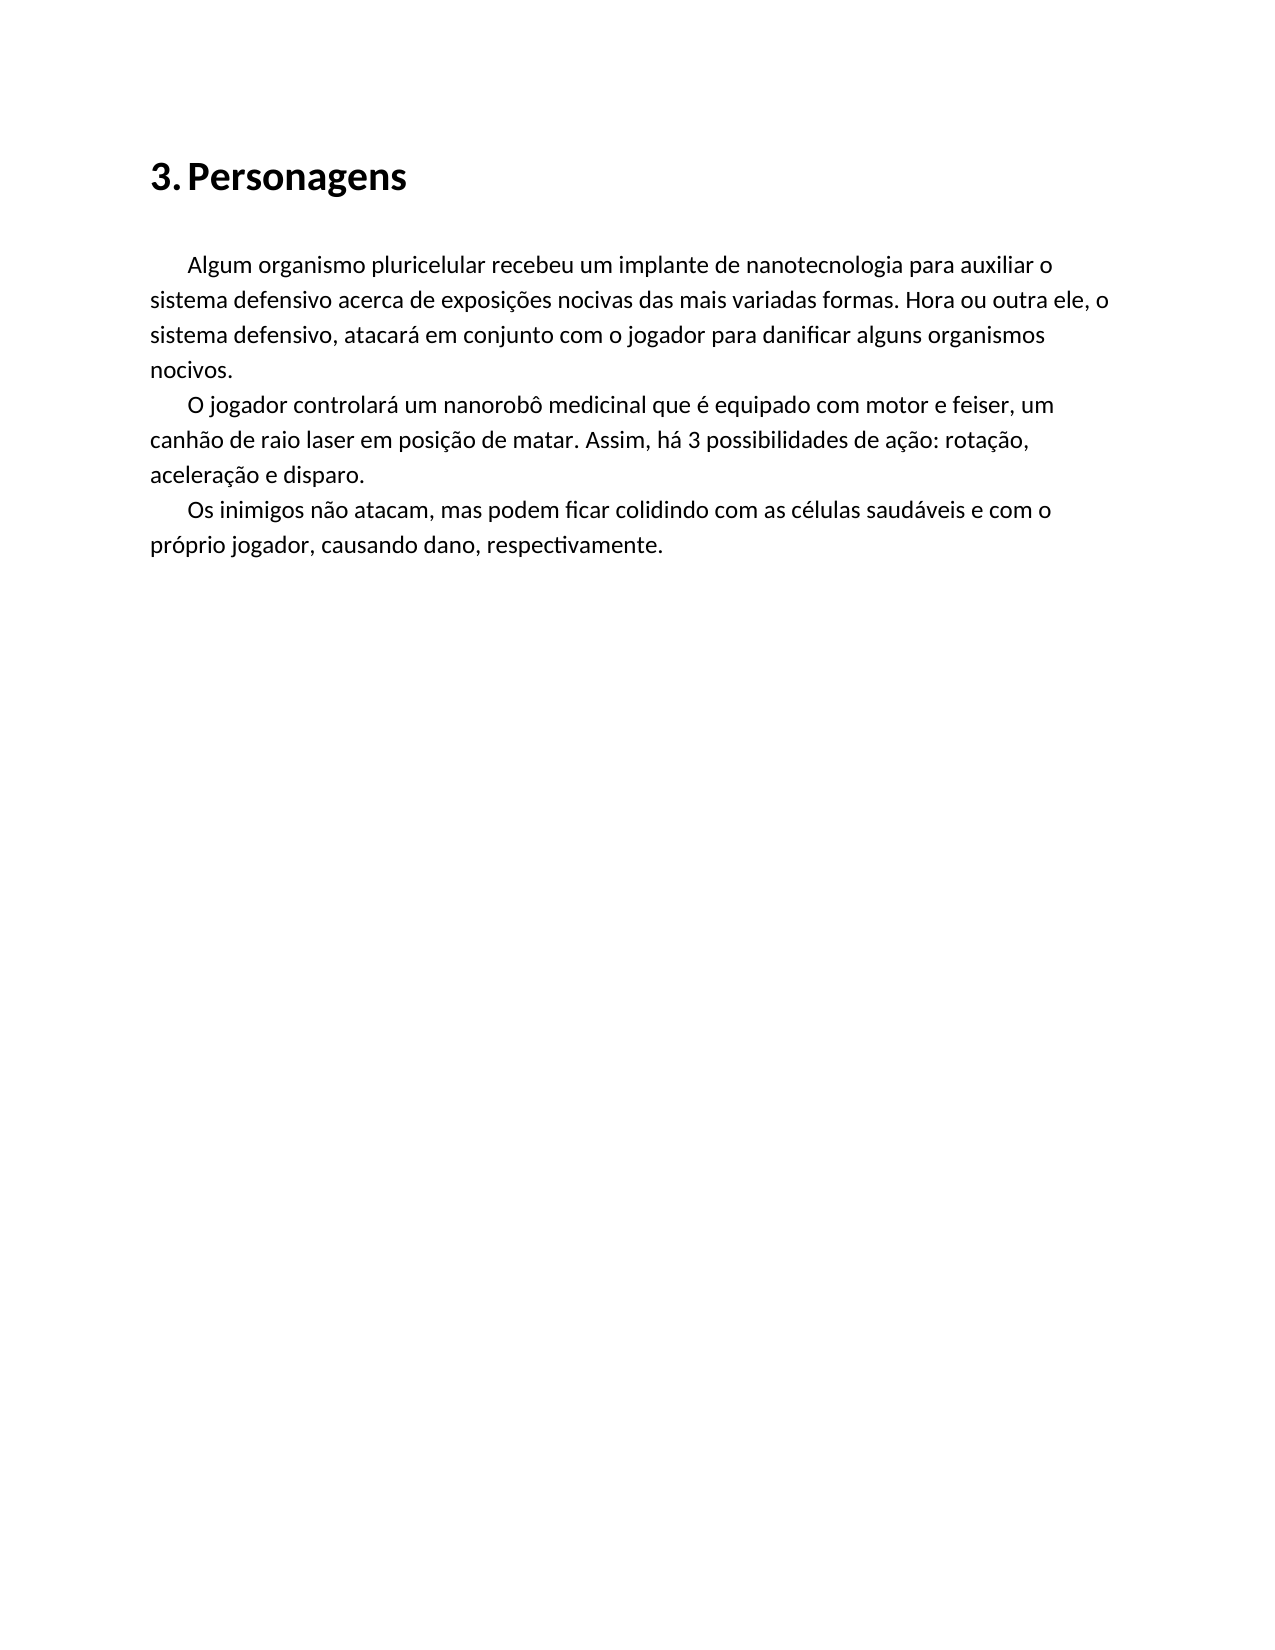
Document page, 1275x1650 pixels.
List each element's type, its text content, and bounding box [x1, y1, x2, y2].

text Algum organismo pluricelular recebeu um implante de nanotecnologia para auxiliar o sistema defensivo acerca de exposições nocivas das mais variadas formas. Hora ou outra ele, o sistema defensivo, atacará em conjunto com o jogador para danificar alguns organismos nocivos. [150, 249, 1125, 385]
text O jogador controlará um nanorobô medicinal que é equipado com motor e feiser, um canhão de raio laser em posição de matar. Assim, há 3 possibilidades de ação: rotação, aceleração e disparo. [150, 389, 1125, 490]
text Os inimigos não atacam, mas podem ficar colidindo com as células saudáveis e com o próprio jogador, causando dano, respectivamente. [150, 494, 1125, 560]
list Personagens [150, 150, 1125, 201]
